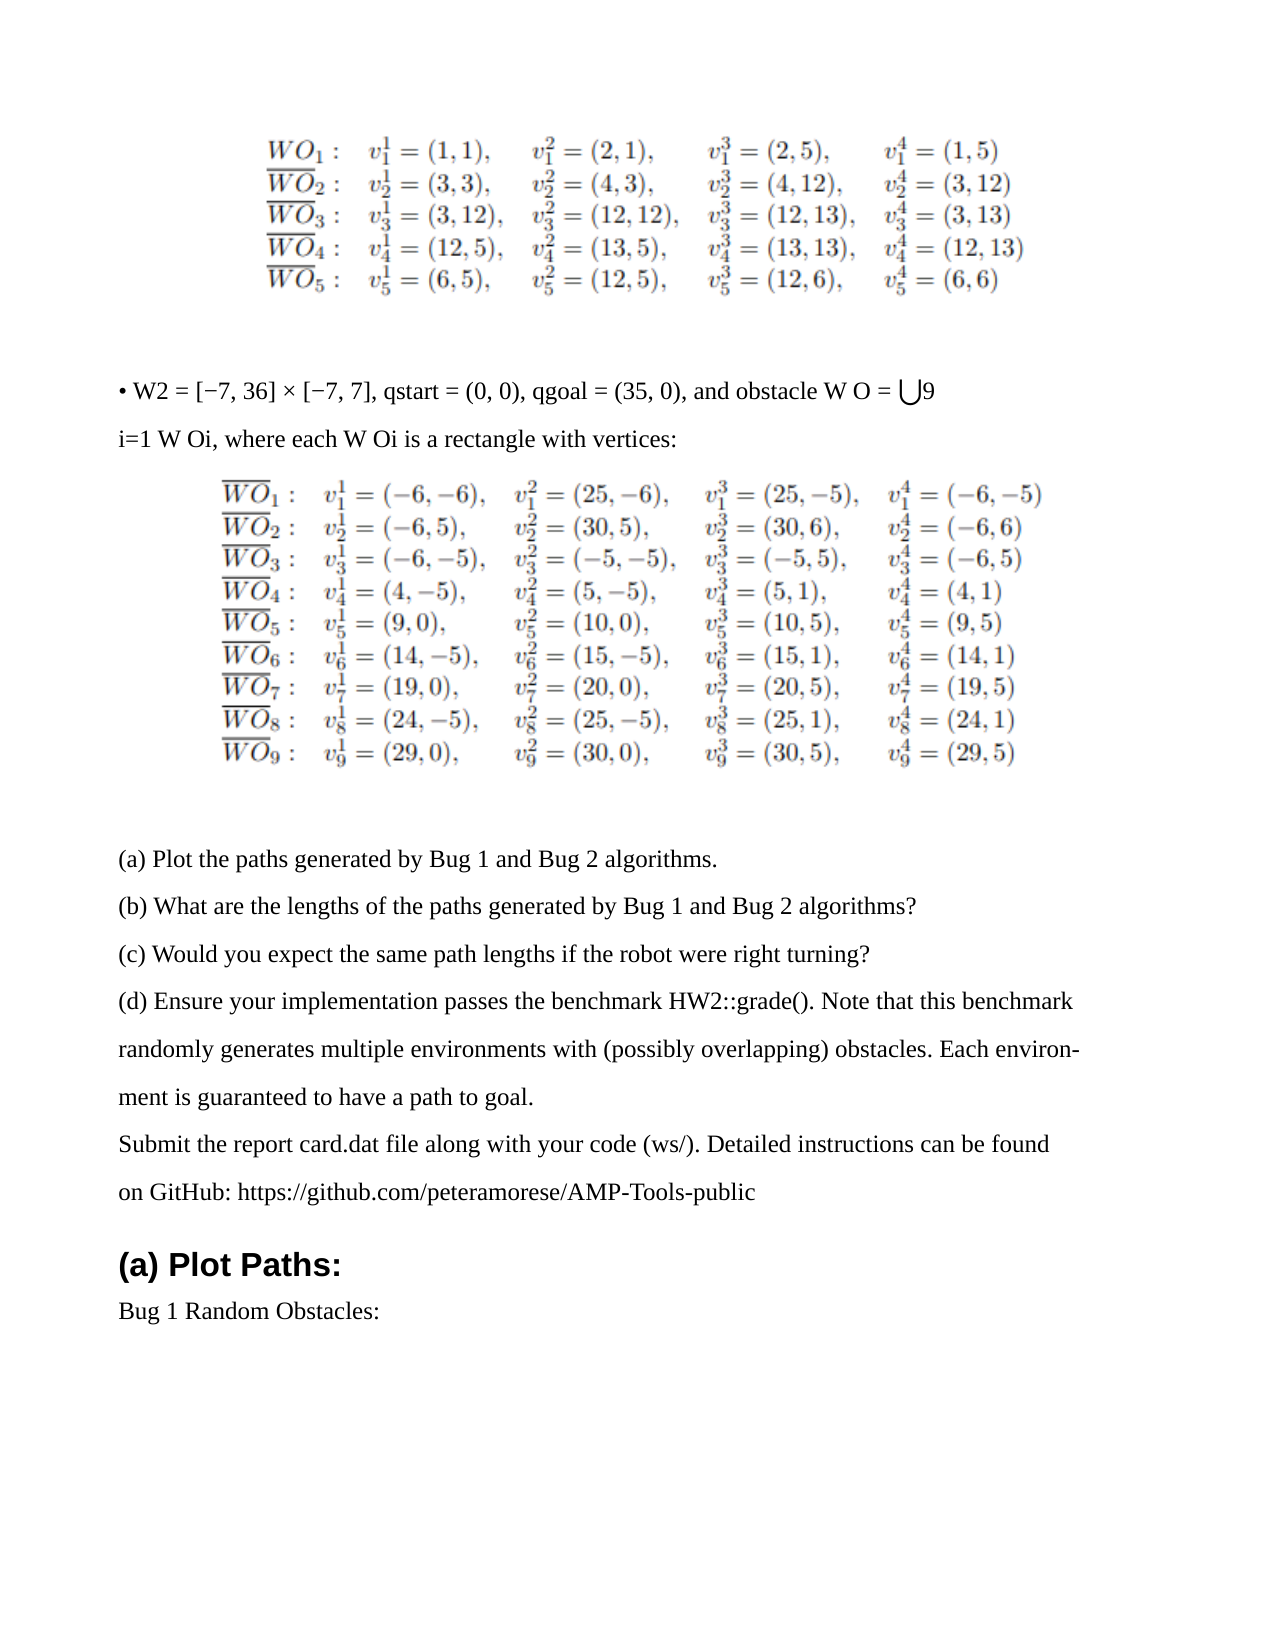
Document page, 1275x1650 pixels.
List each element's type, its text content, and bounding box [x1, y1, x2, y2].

picture [231, 118, 1044, 325]
text Submit the report card.dat file along with your code (ws/). Detailed instructions can be found [118, 1129, 1157, 1158]
text (a) Plot the paths generated by Bug 1 and Bug 2 algorithms. [118, 844, 1157, 872]
text (d) Ensure your implementation passes the benchmark HW2::grade(). Note that this benchmark [118, 986, 1157, 1015]
text (b) What are the lengths of the paths generated by Bug 1 and Bug 2 algorithms? [118, 891, 1157, 920]
text Bug 1 Random Obstacles: [118, 1296, 1157, 1325]
text i=1 W Oi, where each W Oi is a rectangle with vertices: [118, 424, 1157, 453]
text randomly generates multiple environments with (possibly overlapping) obstacles. Each environ- [118, 1034, 1157, 1063]
picture [205, 471, 1070, 792]
subtitle (a) Plot Paths: [118, 1245, 1157, 1284]
text on GitHub: https://github.com/peteramorese/AMP-Tools-public [118, 1177, 1157, 1206]
text • W2 = [−7, 36] × [−7, 7], qstart = (0, 0), qgoal = (35, 0), and obstacle W O = ⋃9 [118, 376, 1157, 405]
text ment is guaranteed to have a path to goal. [118, 1082, 1157, 1110]
text (c) Would you expect the same path lengths if the robot were right turning? [118, 939, 1157, 968]
